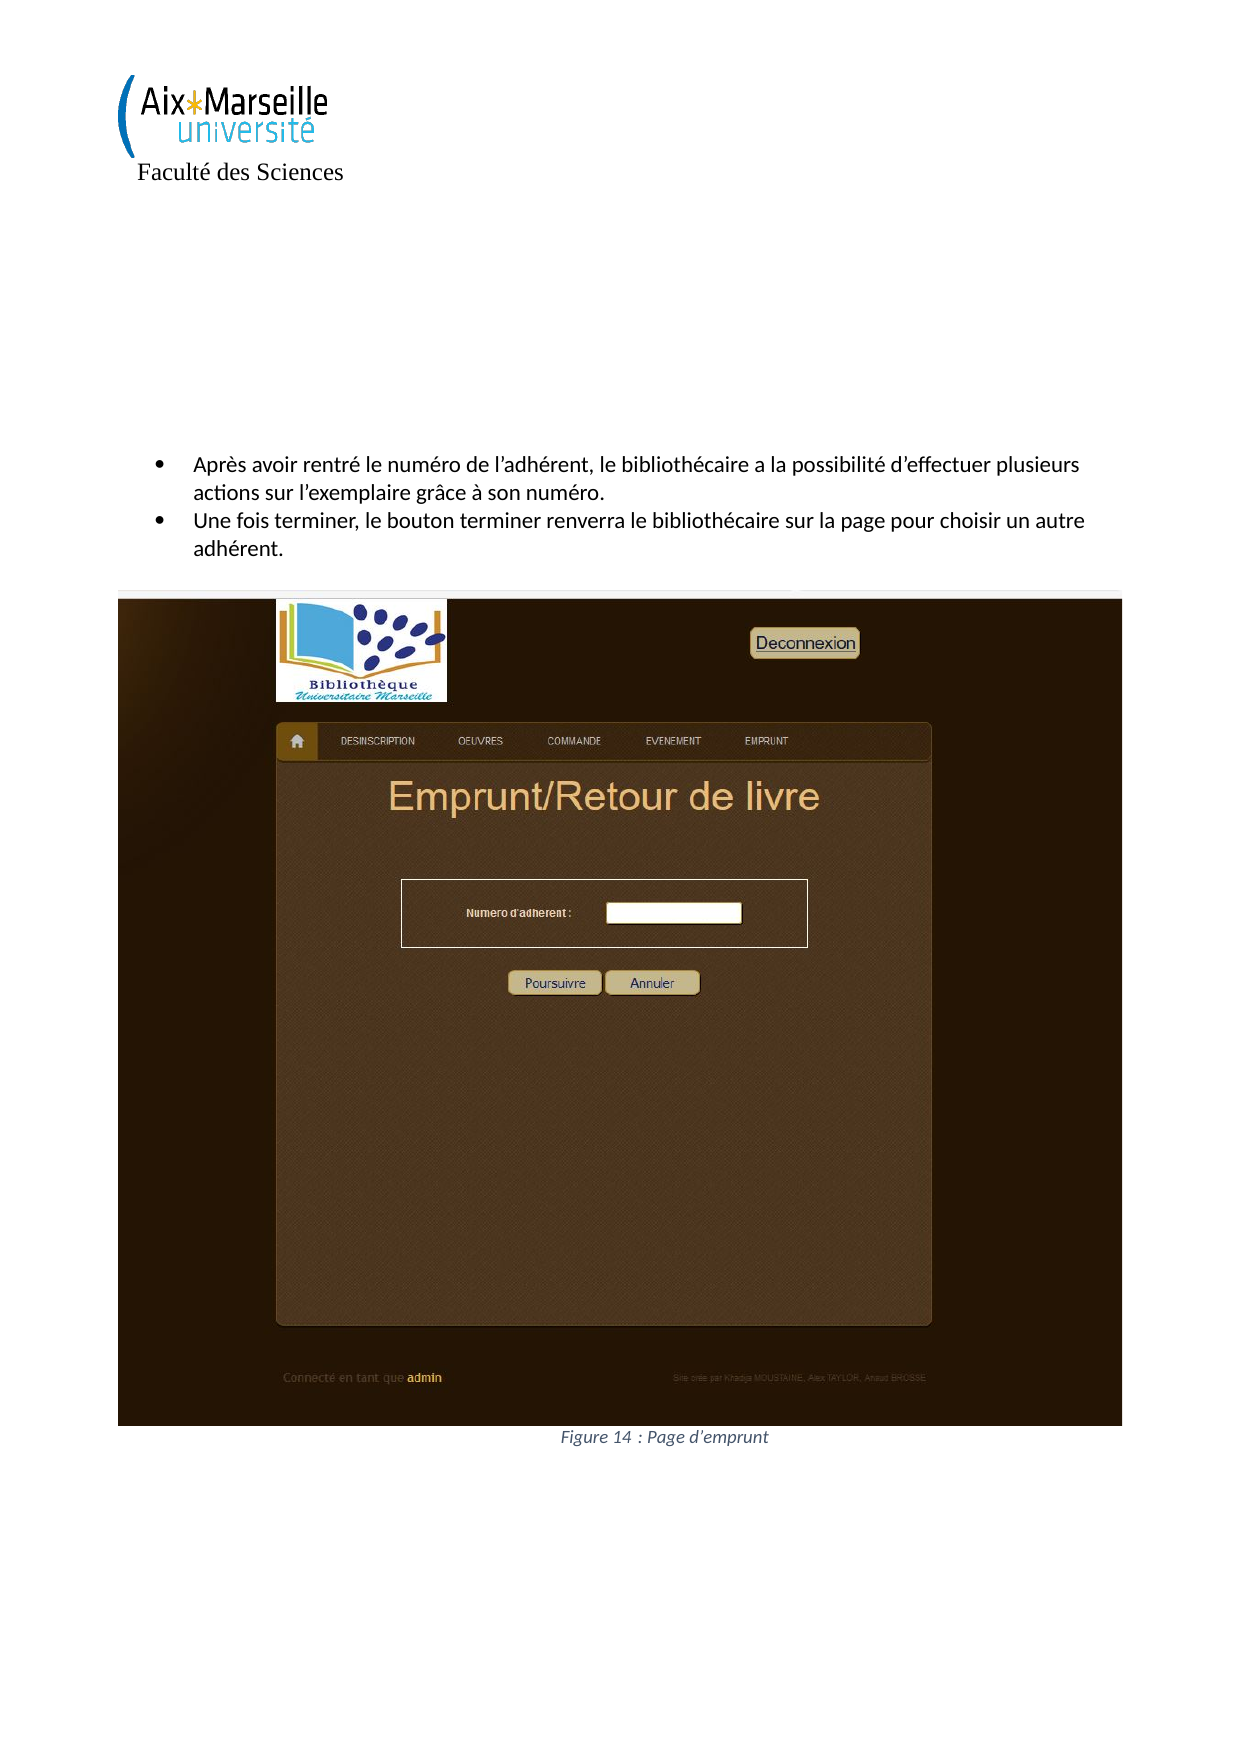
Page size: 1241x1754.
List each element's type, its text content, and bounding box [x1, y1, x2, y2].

list Une fois terminer, le bouton terminer renverra le bibliothécaire sur la page pour choisir un autre adhérent. [156, 506, 1122, 562]
list Après avoir rentré le numéro de l’adhérent, le bibliothécaire a la possibilité d’effectuer plusieurs actions sur l’exemplaire grâce à son numéro. [156, 450, 1122, 506]
text Figure 14 : Page d’emprunt [118, 1426, 1122, 1448]
